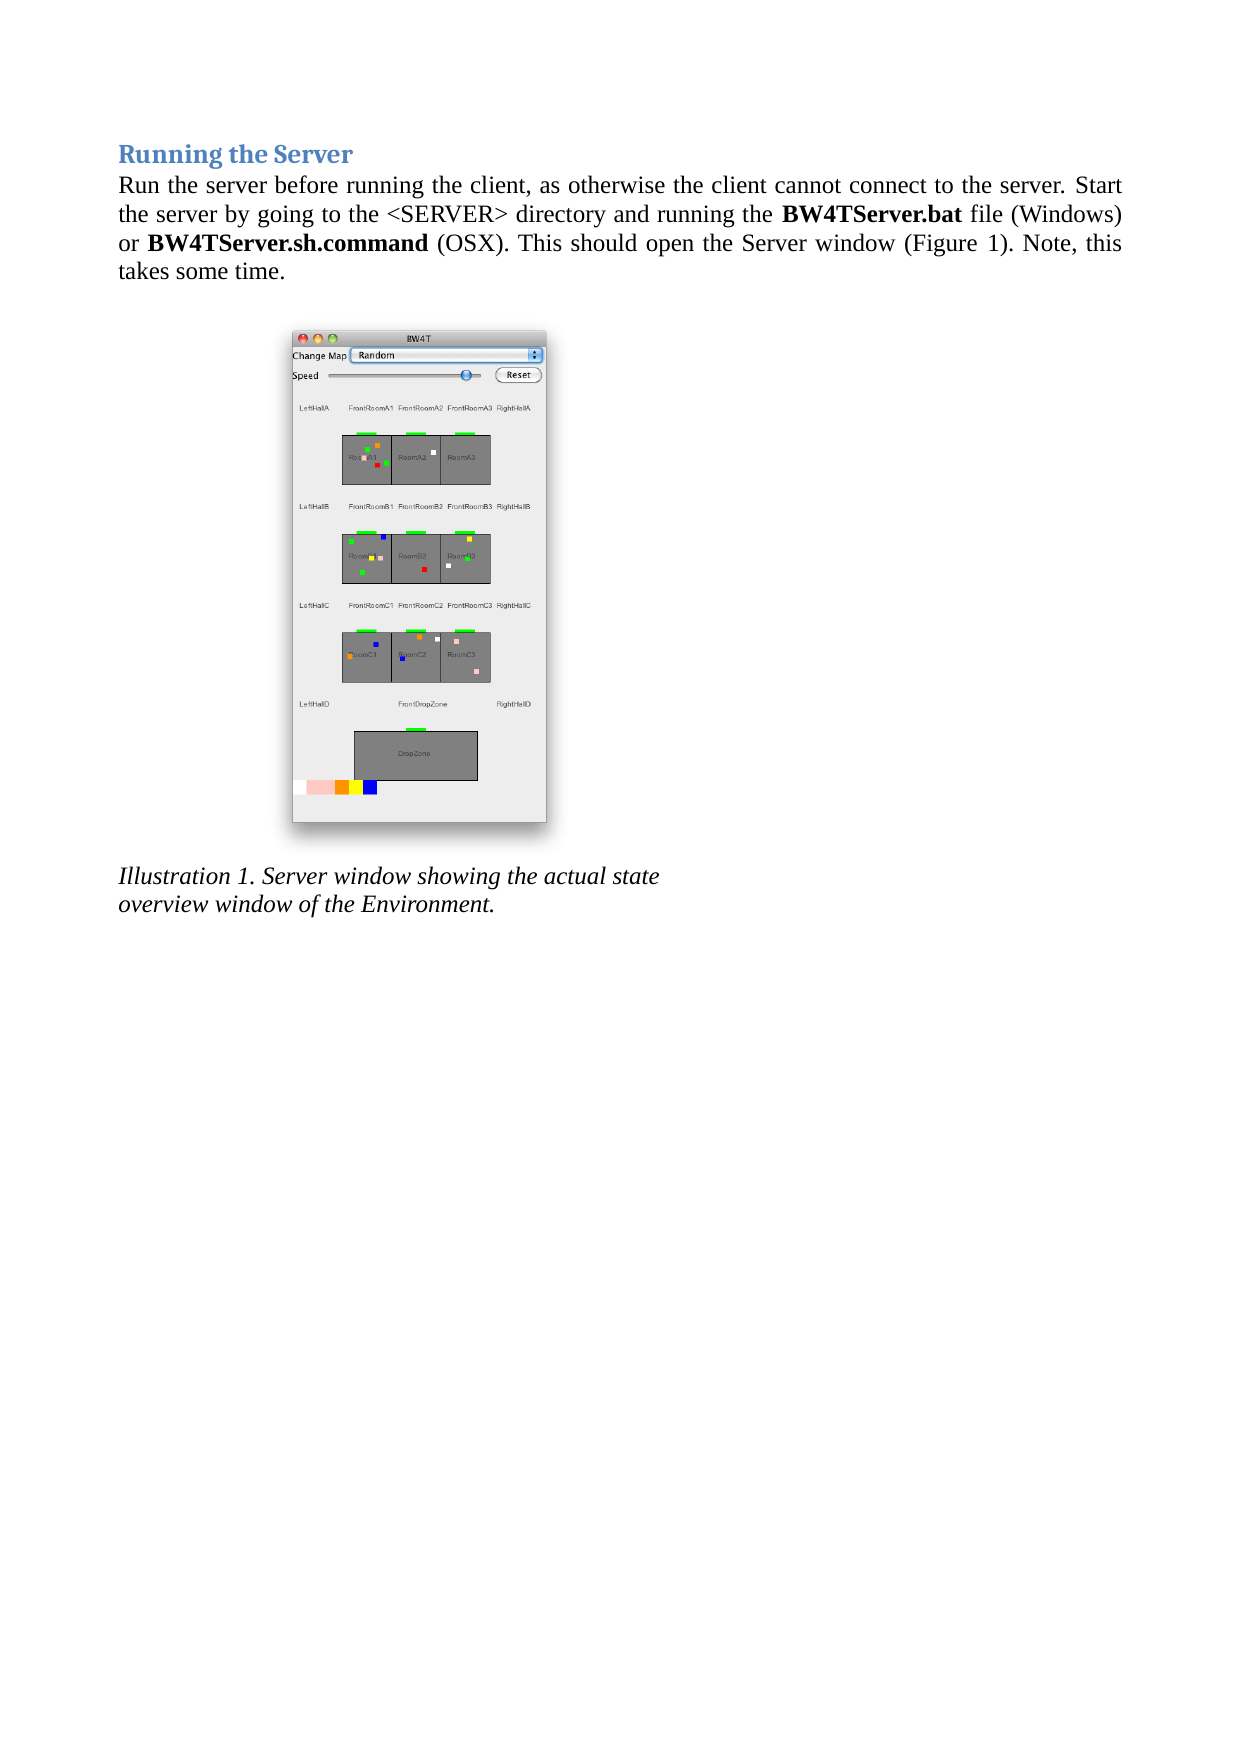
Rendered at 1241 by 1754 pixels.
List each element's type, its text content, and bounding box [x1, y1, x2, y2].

text Run the server before running the client, as otherwise the client cannot connect to the server. Start the server by going to the <SERVER> directory and running the BW4TServer.bat file (Windows) or BW4TServer.sh.command (OSX). This should open the Server window (Figure 1). Note, this takes some time. [118, 170, 1122, 285]
subtitle Running the Server [118, 139, 1122, 170]
picture [264, 313, 574, 861]
table_cell Illustration 1. Server window showing the actual state overview window of the Environment. [107, 861, 731, 918]
table_header [107, 314, 264, 861]
table_header [574, 314, 731, 861]
